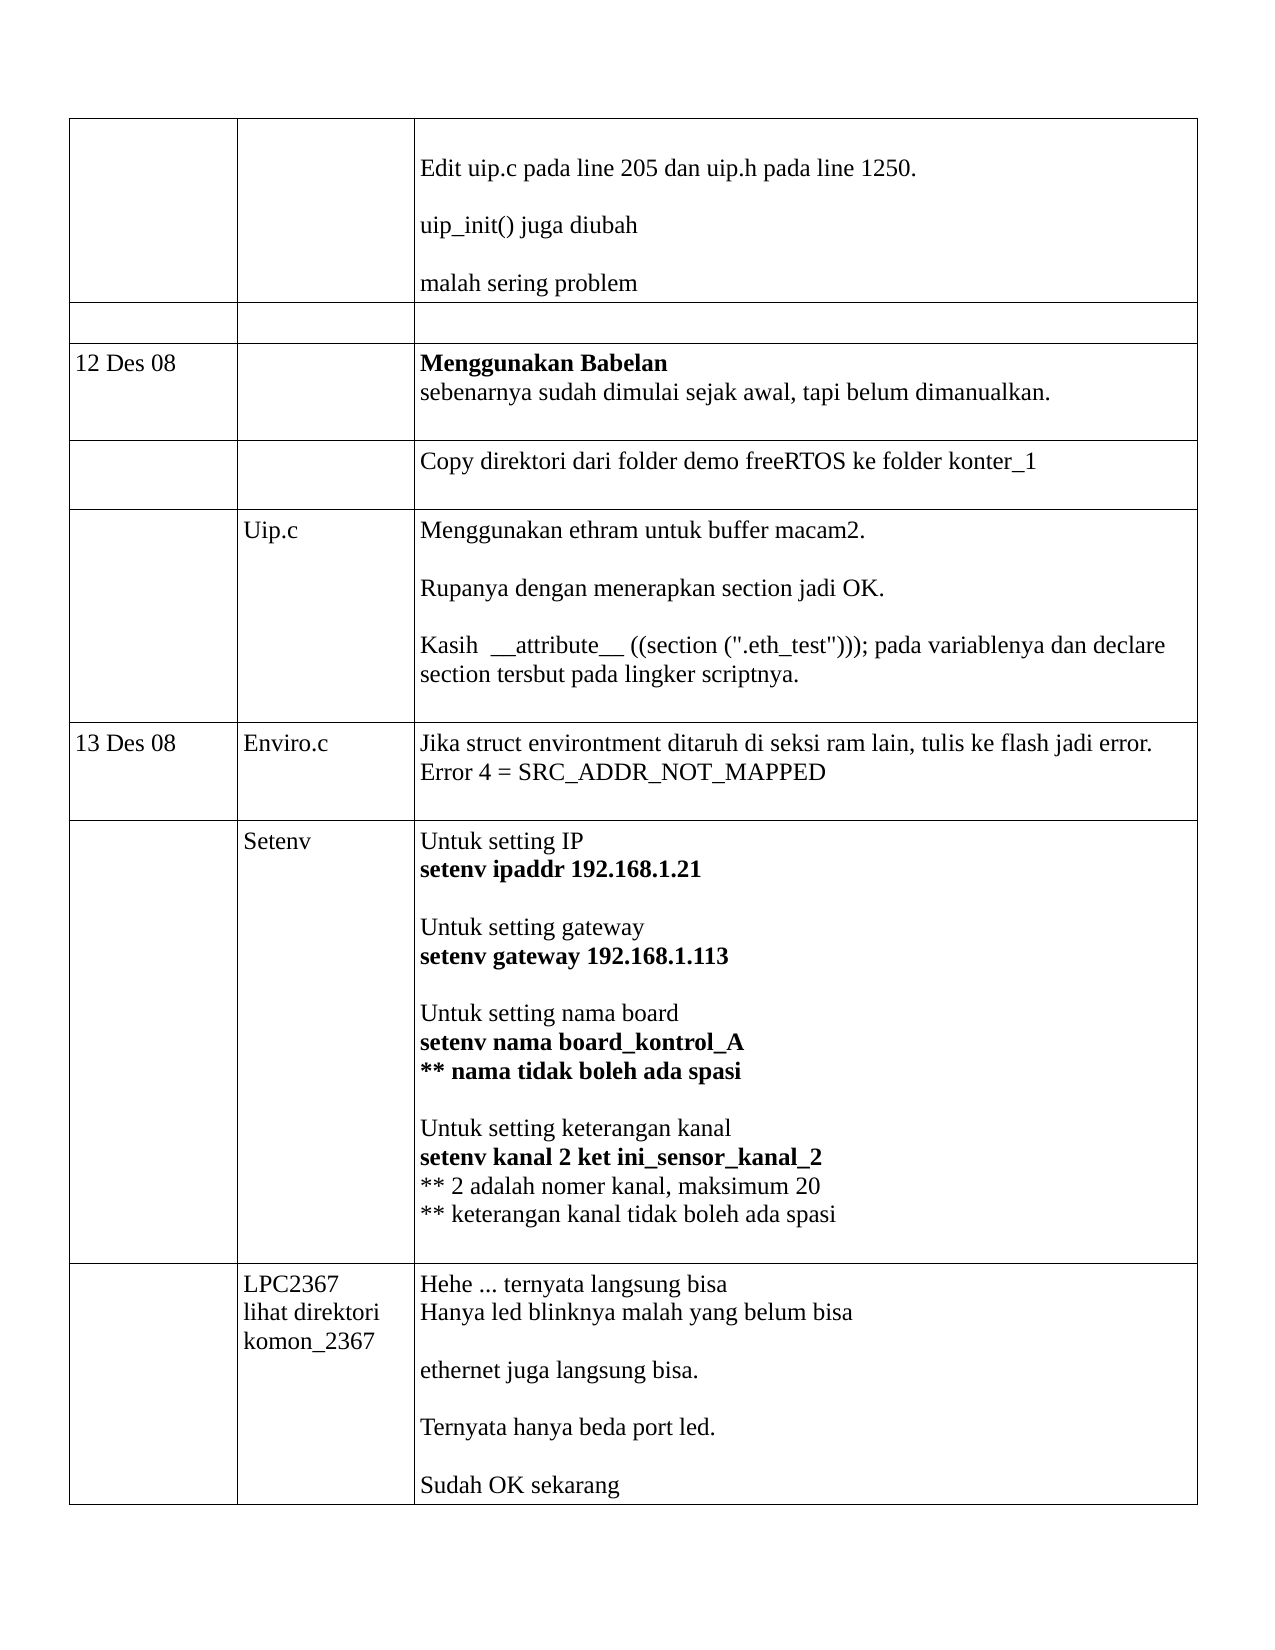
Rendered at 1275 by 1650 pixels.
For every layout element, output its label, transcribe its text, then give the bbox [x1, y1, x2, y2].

table_cell [70, 119, 237, 302]
table_cell LPC2367 lihat direktori komon_2367 [238, 1264, 414, 1504]
table_cell Enviro.c [238, 723, 414, 820]
table_cell [415, 303, 1197, 342]
table_cell 13 Des 08 [70, 723, 237, 820]
table_cell [70, 821, 237, 1263]
table_cell Jika struct environtment ditaruh di seksi ram lain, tulis ke flash jadi error. Error 4 = SRC_ADDR_NOT_MAPPED [415, 723, 1197, 820]
table_cell Edit uip.c pada line 205 dan uip.h pada line 1250. uip_init() juga diubah malah sering problem [415, 119, 1197, 302]
table_cell [70, 441, 237, 509]
table_cell [70, 510, 237, 722]
table_cell [238, 441, 414, 509]
table_cell Uip.c [238, 510, 414, 722]
table_cell Menggunakan Babelan sebenarnya sudah dimulai sejak awal, tapi belum dimanualkan. [415, 344, 1197, 440]
table_cell [70, 303, 237, 342]
table_cell Hehe ... ternyata langsung bisa Hanya led blinknya malah yang belum bisa ethernet juga langsung bisa. Ternyata hanya beda port led. Sudah OK sekarang [415, 1264, 1197, 1504]
table_cell Copy direktori dari folder demo freeRTOS ke folder konter_1 [415, 441, 1197, 509]
table_cell Setenv [238, 821, 414, 1263]
table_cell [70, 1264, 237, 1504]
table_cell [238, 344, 414, 440]
table_cell 12 Des 08 [70, 344, 237, 440]
table_cell [238, 303, 414, 342]
table_cell [238, 119, 414, 302]
table_cell Untuk setting IP setenv ipaddr 192.168.1.21 Untuk setting gateway setenv gateway 192.168.1.113 Untuk setting nama board setenv nama board_kontrol_A ** nama tidak boleh ada spasi Untuk setting keterangan kanal setenv kanal 2 ket ini_sensor_kanal_2 ** 2 adalah nomer kanal, maksimum 20 ** keterangan kanal tidak boleh ada spasi [415, 821, 1197, 1263]
table_cell Menggunakan ethram untuk buffer macam2. Rupanya dengan menerapkan section jadi OK. Kasih __attribute__ ((section (".eth_test"))); pada variablenya dan declare section tersbut pada lingker scriptnya. [415, 510, 1197, 722]
